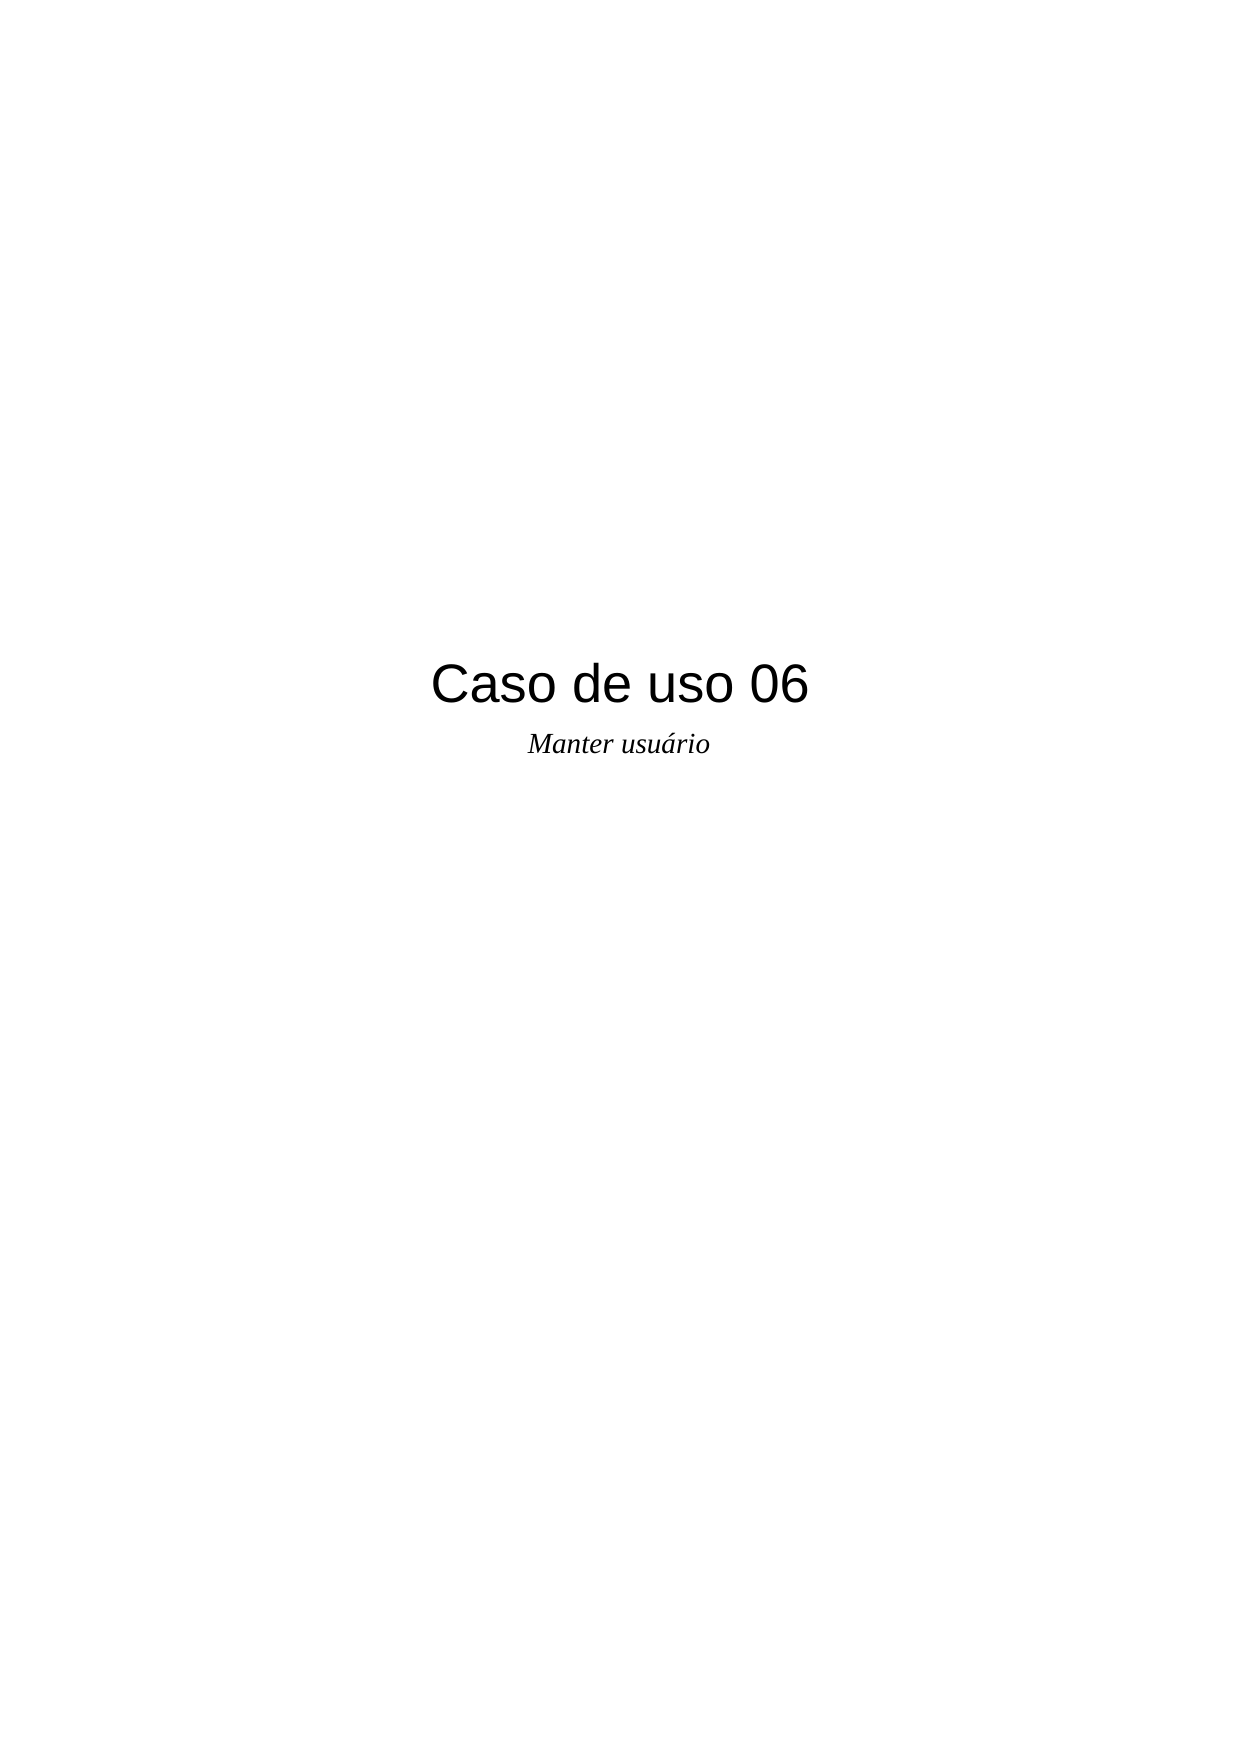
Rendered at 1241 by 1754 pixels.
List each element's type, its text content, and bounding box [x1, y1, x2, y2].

text Caso de uso 06 [118, 651, 1122, 713]
text Manter usuário [118, 726, 1122, 759]
